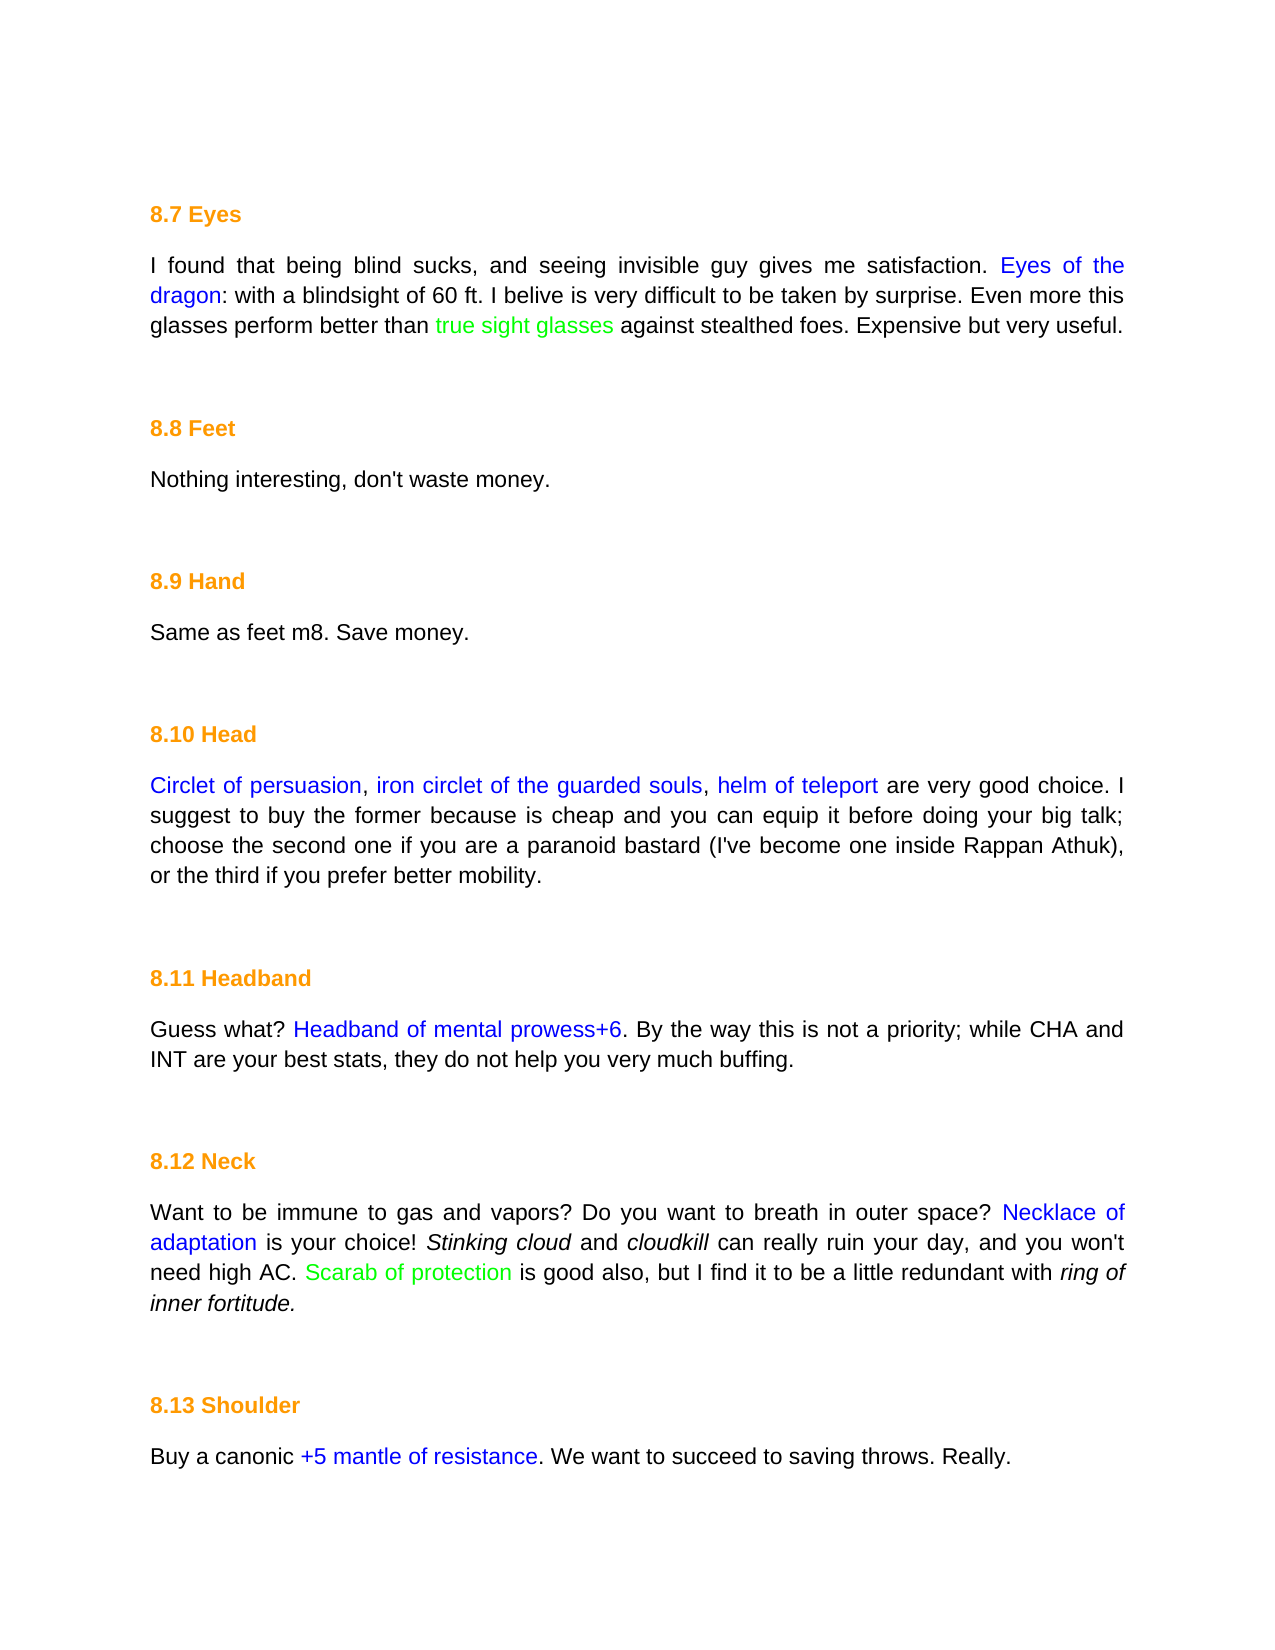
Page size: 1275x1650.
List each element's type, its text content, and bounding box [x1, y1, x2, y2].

text I found that being blind sucks, and seeing invisible guy gives me satisfaction. Eyes of the dragon: with a blindsight of 60 ft. I belive is very difficult to be taken by surprise. Even more this glasses perform better than true sight glasses against stealthed foes. Expensive but very useful. [150, 252, 1125, 339]
text 8.7 Eyes [150, 201, 1125, 227]
text 8.8 Feet [150, 414, 1125, 441]
text 8.9 Hand [150, 568, 1125, 594]
text 8.10 Head [150, 721, 1125, 747]
text 8.13 Shoulder [150, 1392, 1125, 1418]
text 8.11 Headband [150, 964, 1125, 991]
text Want to be immune to gas and vapors? Do you want to breath in outer space? Necklace of adaptation is your choice! Stinking cloud and cloudkill can really ruin your day, and you won't need high AC. Scarab of protection is good also, but I find it to be a little redundant with ring of inner fortitude. [150, 1199, 1125, 1316]
text Buy a canonic +5 mantle of resistance. We want to succeed to saving throws. Really. [150, 1443, 1125, 1469]
text 8.12 Neck [150, 1148, 1125, 1174]
text Circlet of persuasion, iron circlet of the guarded souls, helm of teleport are very good choice. I suggest to buy the former because is cheap and you can equip it before doing your big talk; choose the second one if you are a paranoid bastard (I've become one inside Rappan Athuk), or the third if you prefer better mobility. [150, 772, 1125, 889]
text Guess what? Headband of mental prowess+6. By the way this is not a priority; while CHA and INT are your best stats, they do not help you very much buffing. [150, 1016, 1125, 1072]
text Same as feet m8. Save money. [150, 619, 1125, 645]
text Nothing interesting, don't waste money. [150, 466, 1125, 492]
